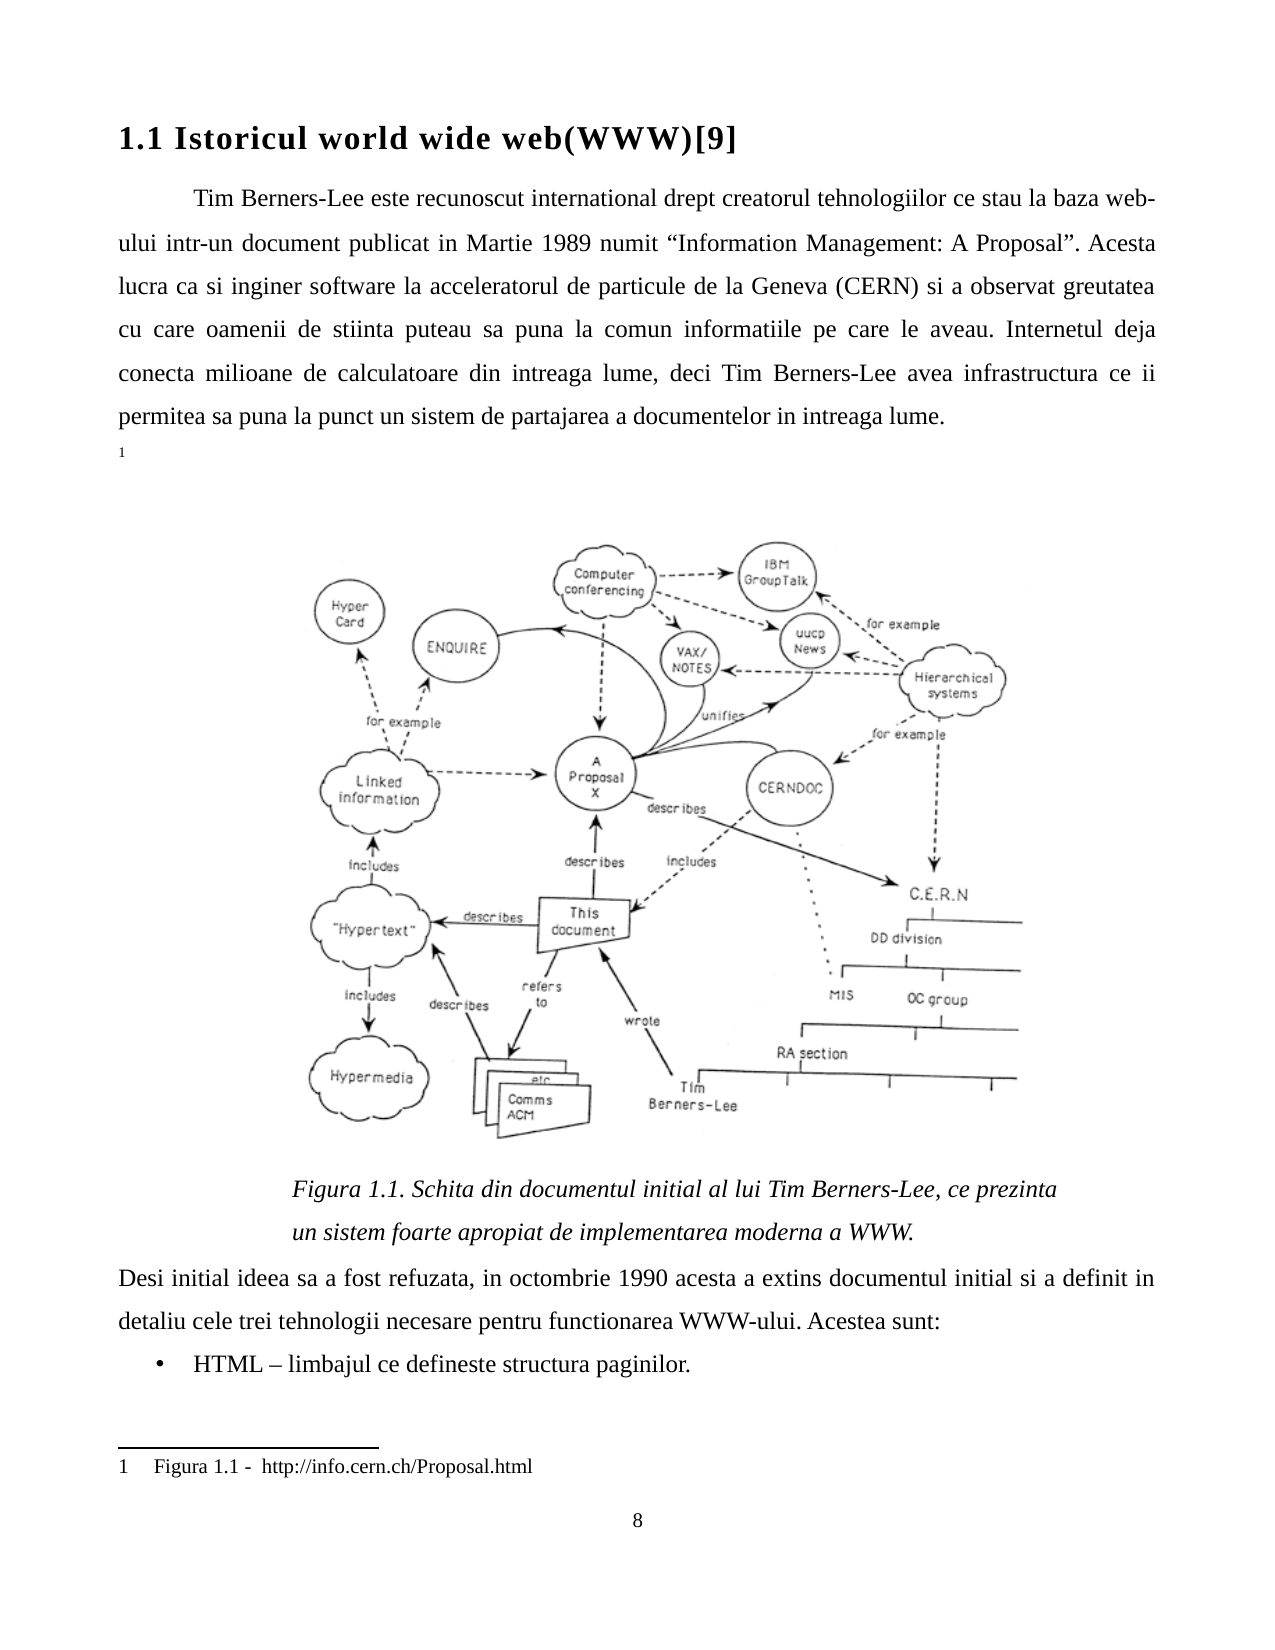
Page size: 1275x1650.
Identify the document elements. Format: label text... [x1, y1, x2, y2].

subtitle Figura 1.1. Schita din documentul initial al lui Tim Berners-Lee, ce prezinta un sistem foarte apropiat de implementarea moderna a WWW. [292, 1144, 1061, 1246]
picture [291, 519, 1062, 1144]
subtitle Tim Berners-Lee este recunoscut international drept creatorul tehnologiilor ce stau la baza web-ului intr-un document publicat in Martie 1989 numit “Information Management: A Proposal”. Acesta lucra ca si inginer software la acceleratorul de particule de la Geneva (CERN) si a observat greutatea cu care oamenii de stiinta puteau sa puna la comun informatiile pe care le aveau. Internetul deja conecta milioane de calculatoare din intreaga lume, deci Tim Berners-Lee avea infrastructura ce ii permitea sa puna la punct un sistem de partajarea a documentelor in intreaga lume. [118, 176, 1157, 429]
subtitle Figura 1.1 - http://info.cern.ch/Proposal.html [118, 1454, 1157, 1478]
subtitle HTML – limbajul ce defineste structura paginilor. [156, 1349, 1157, 1378]
subtitle 1.1 Istoricul world wide web(WWW)[9] [118, 118, 1157, 156]
subtitle Desi initial ideea sa a fost refuzata, in octombrie 1990 acesta a extins documentul initial si a definit in detaliu cele trei tehnologii necesare pentru functionarea WWW-ului. Acestea sunt: [118, 1263, 1157, 1335]
